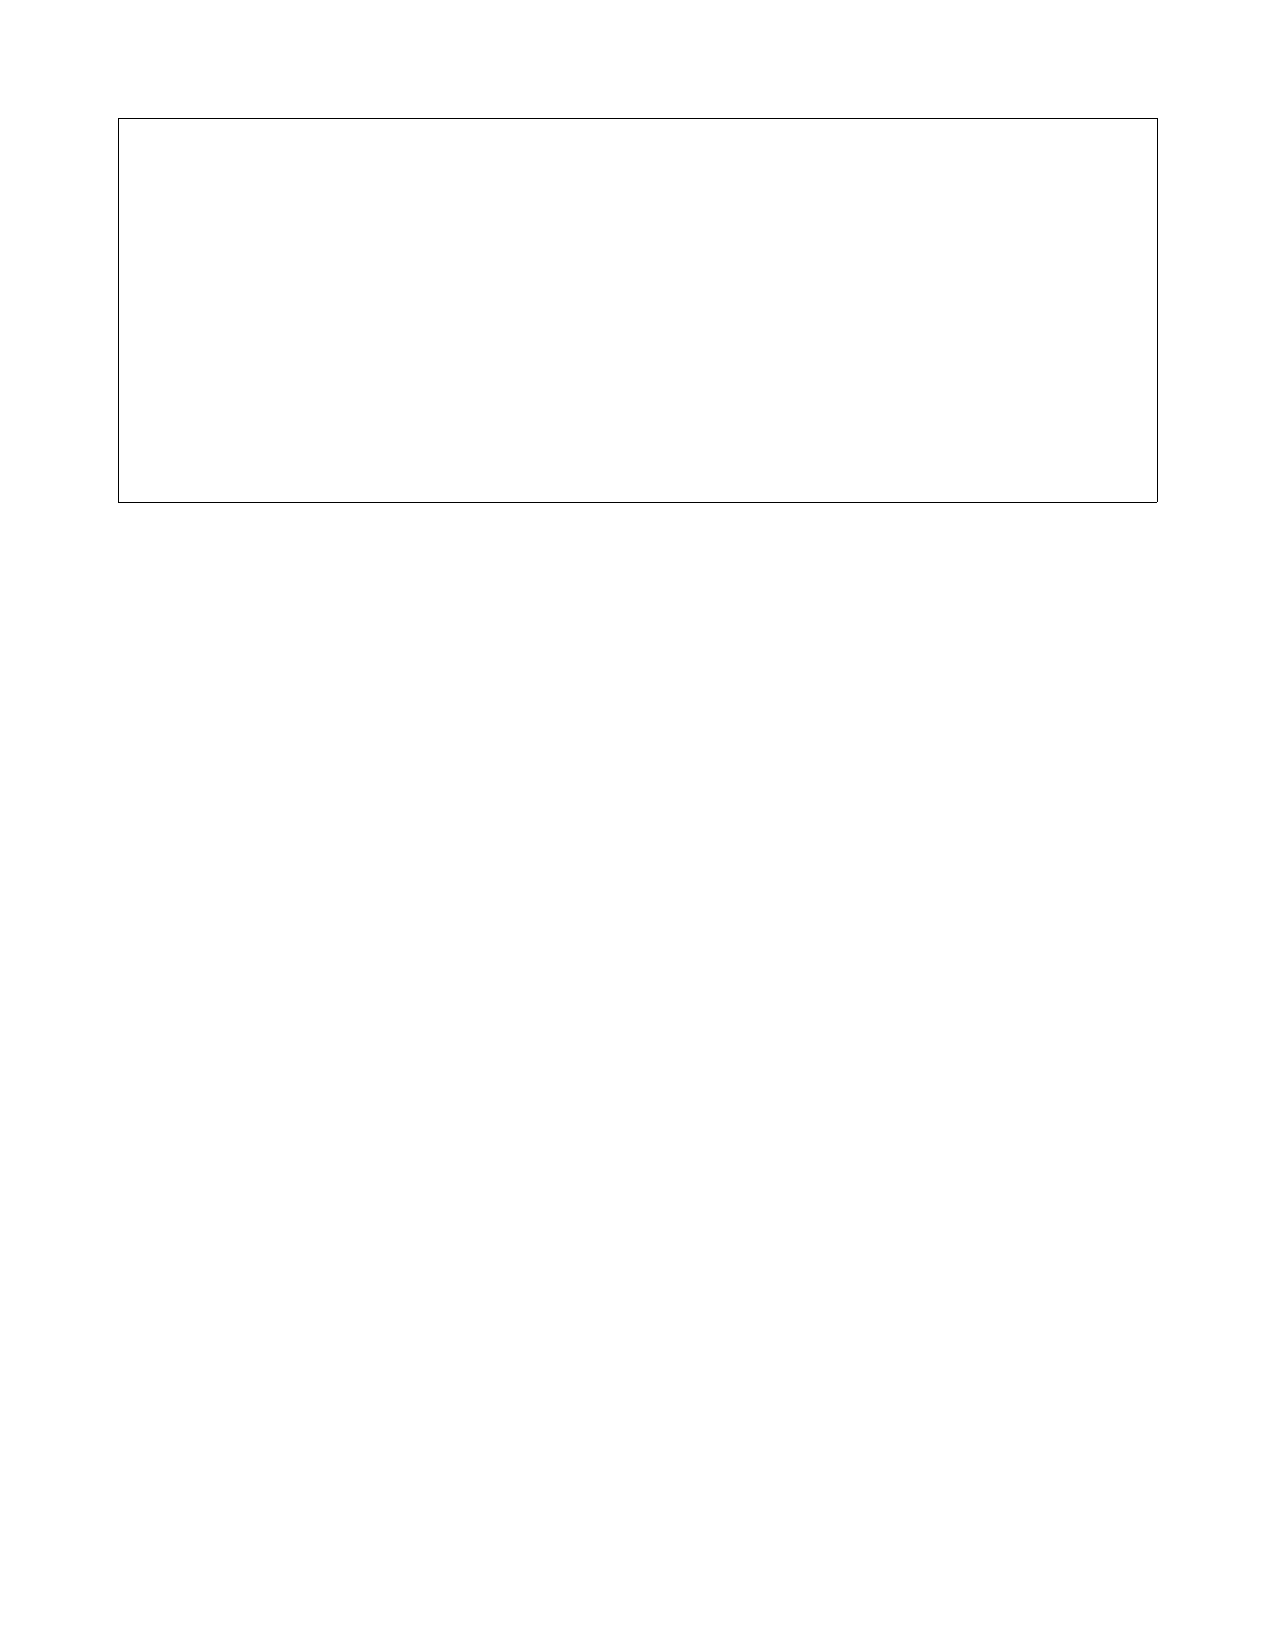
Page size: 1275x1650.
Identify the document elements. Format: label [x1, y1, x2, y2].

table_header [119, 119, 1157, 502]
